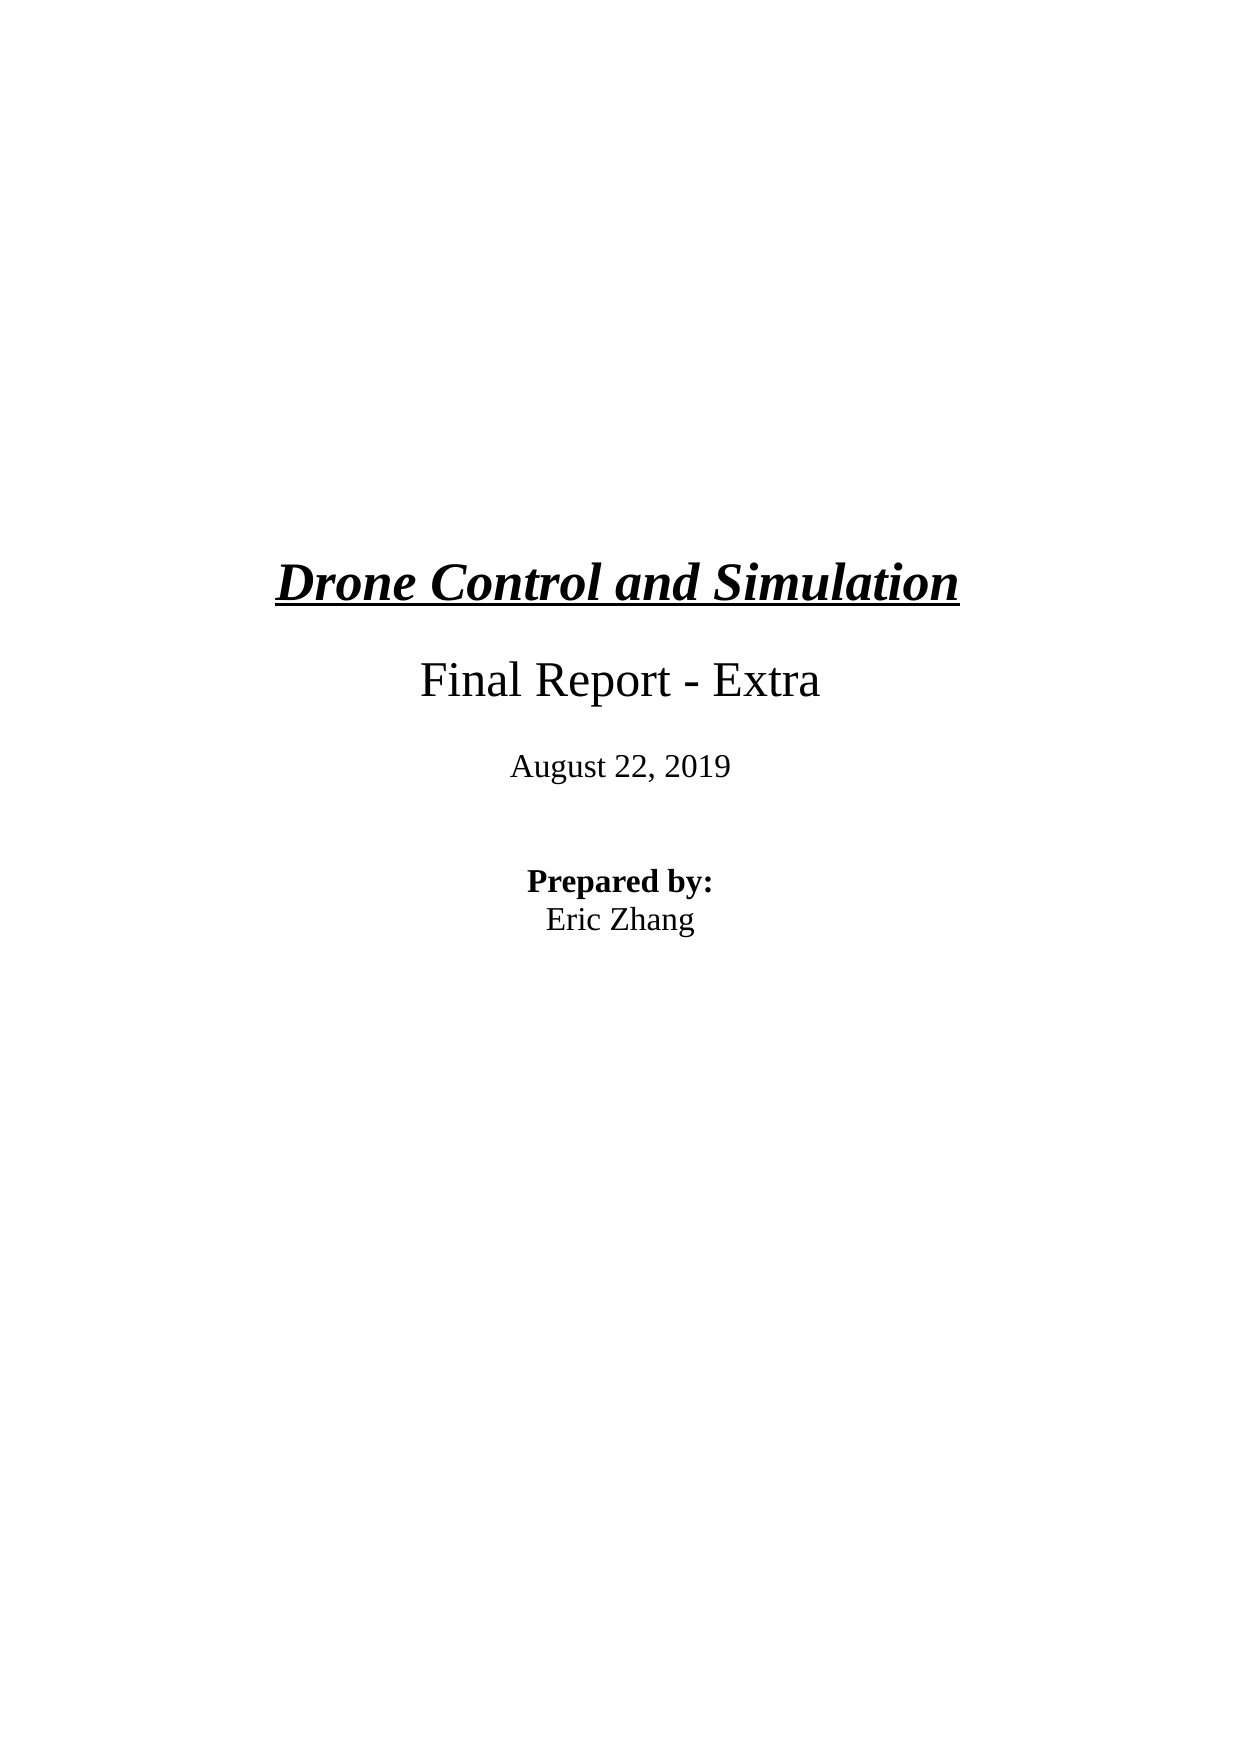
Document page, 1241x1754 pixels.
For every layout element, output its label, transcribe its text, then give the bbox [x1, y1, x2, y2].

text Drone Control and Simulation [118, 549, 1122, 612]
text Final Report - Extra [118, 650, 1122, 707]
text Eric Zhang [118, 899, 1122, 937]
text August 22, 2019 [118, 746, 1122, 784]
text Prepared by: [118, 861, 1122, 899]
